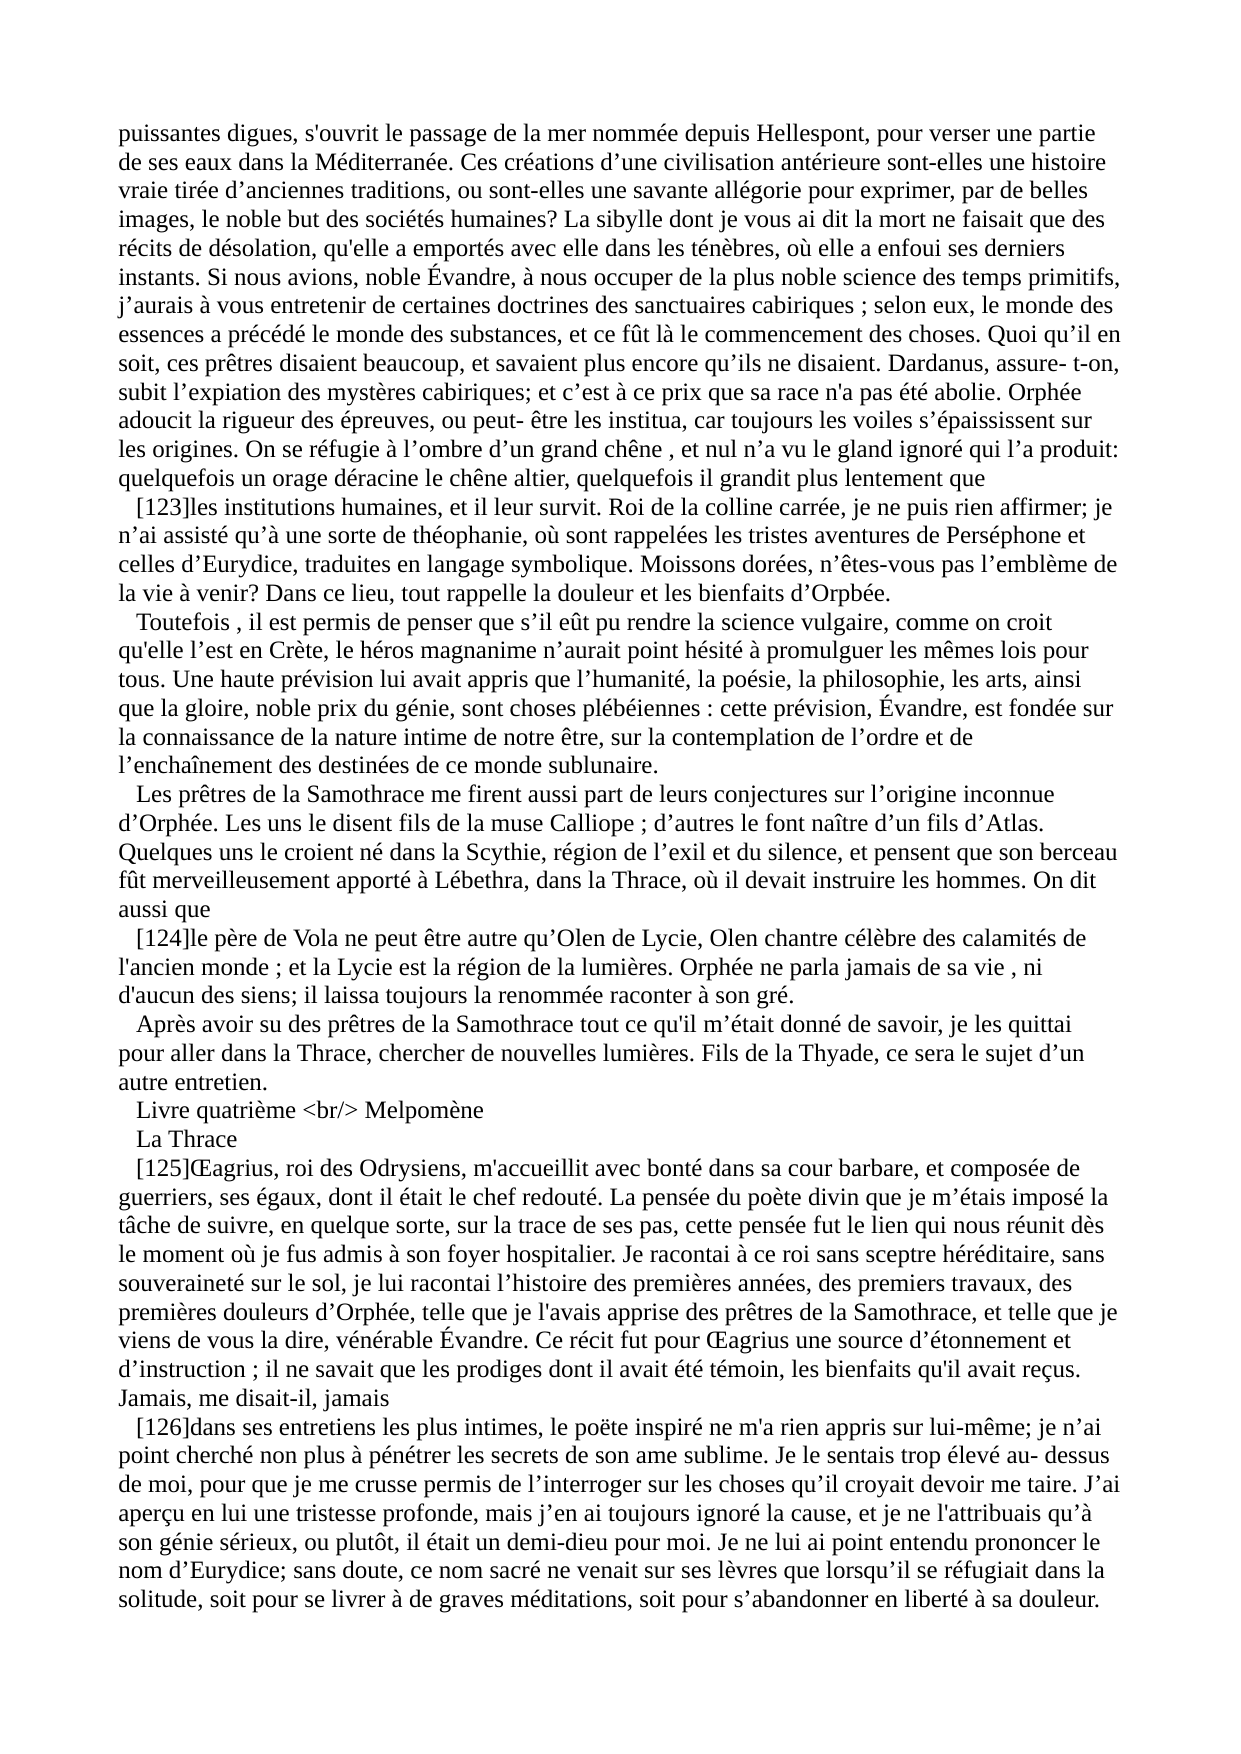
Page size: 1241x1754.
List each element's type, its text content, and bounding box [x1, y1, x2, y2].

text [125]Œagrius, roi des Odrysiens, m'accueillit avec bonté dans sa cour barbare, et composée de guerriers, ses égaux, dont il était le chef redouté. La pensée du poète divin que je m’étais imposé la tâche de suivre, en quelque sorte, sur la trace de ses pas, cette pensée fut le lien qui nous réunit dès le moment où je fus admis à son foyer hospitalier. Je racontai à ce roi sans sceptre héréditaire, sans souveraineté sur le sol, je lui racontai l’histoire des premières années, des premiers travaux, des premières douleurs d’Orphée, telle que je l'avais apprise des prêtres de la Samothrace, et telle que je viens de vous la dire, vénérable Évandre. Ce récit fut pour Œagrius une source d’étonnement et d’instruction ; il ne savait que les prodiges dont il avait été témoin, les bienfaits qu'il avait reçus. Jamais, me disait-il, jamais [118, 1153, 1122, 1412]
text puissantes digues, s'ouvrit le passage de la mer nommée depuis Hellespont, pour verser une partie de ses eaux dans la Méditerranée. Ces créations d’une civilisation antérieure sont-elles une histoire vraie tirée d’anciennes traditions, ou sont-elles une savante allégorie pour exprimer, par de belles images, le noble but des sociétés humaines? La sibylle dont je vous ai dit la mort ne faisait que des récits de désolation, qu'elle a emportés avec elle dans les ténèbres, où elle a enfoui ses derniers instants. Si nous avions, noble Évandre, à nous occuper de la plus noble science des temps primitifs, j’aurais à vous entretenir de certaines doctrines des sanctuaires cabiriques ; selon eux, le monde des essences a précédé le monde des substances, et ce fût là le commencement des choses. Quoi qu’il en soit, ces prêtres disaient beaucoup, et savaient plus encore qu’ils ne disaient. Dardanus, assure- t-on, subit l’expiation des mystères cabiriques; et c’est à ce prix que sa race n'a pas été abolie. Orphée adoucit la rigueur des épreuves, ou peut- être les institua, car toujours les voiles s’épaississent sur les origines. On se réfugie à l’ombre d’un grand chêne , et nul n’a vu le gland ignoré qui l’a produit: quelquefois un orage déracine le chêne altier, quelquefois il grandit plus lentement que [118, 118, 1122, 492]
text Livre quatrième <br/> Melpomène [118, 1096, 1122, 1124]
text [126]dans ses entretiens les plus intimes, le poëte inspiré ne m'a rien appris sur lui-même; je n’ai point cherché non plus à pénétrer les secrets de son ame sublime. Je le sentais trop élevé au- dessus de moi, pour que je me crusse permis de l’interroger sur les choses qu’il croyait devoir me taire. J’ai aperçu en lui une tristesse profonde, mais j’en ai toujours ignoré la cause, et je ne l'attribuais qu’à son génie sérieux, ou plutôt, il était un demi-dieu pour moi. Je ne lui ai point entendu prononcer le nom d’Eurydice; sans doute, ce nom sacré ne venait sur ses lèvres que lorsqu’il se réfugiait dans la solitude, soit pour se livrer à de graves méditations, soit pour s’abandonner en liberté à sa douleur. [118, 1412, 1122, 1613]
text Toutefois , il est permis de penser que s’il eût pu rendre la science vulgaire, comme on croit qu'elle l’est en Crète, le héros magnanime n’aurait point hésité à promulguer les mêmes lois pour tous. Une haute prévision lui avait appris que l’humanité, la poésie, la philosophie, les arts, ainsi que la gloire, noble prix du génie, sont choses plébéiennes : cette prévision, Évandre, est fondée sur la connaissance de la nature intime de notre être, sur la contemplation de l’ordre et de l’enchaînement des destinées de ce monde sublunaire. [118, 607, 1122, 779]
text Après avoir su des prêtres de la Samothrace tout ce qu'il m’était donné de savoir, je les quittai pour aller dans la Thrace, chercher de nouvelles lumières. Fils de la Thyade, ce sera le sujet d’un autre entretien. [118, 1009, 1122, 1096]
text La Thrace [118, 1124, 1122, 1153]
text [123]les institutions humaines, et il leur survit. Roi de la colline carrée, je ne puis rien affirmer; je n’ai assisté qu’à une sorte de théophanie, où sont rappelées les tristes aventures de Perséphone et celles d’Eurydice, traduites en langage symbolique. Moissons dorées, n’êtes-vous pas l’emblème de la vie à venir? Dans ce lieu, tout rappelle la douleur et les bienfaits d’Orpbée. [118, 492, 1122, 607]
text [124]le père de Vola ne peut être autre qu’Olen de Lycie, Olen chantre célèbre des calamités de l'ancien monde ; et la Lycie est la région de la lumières. Orphée ne parla jamais de sa vie , ni d'aucun des siens; il laissa toujours la renommée raconter à son gré. [118, 923, 1122, 1009]
text Les prêtres de la Samothrace me firent aussi part de leurs conjectures sur l’origine inconnue d’Orphée. Les uns le disent fils de la muse Calliope ; d’autres le font naître d’un fils d’Atlas. Quelques uns le croient né dans la Scythie, région de l’exil et du silence, et pensent que son berceau fût merveilleusement apporté à Lébethra, dans la Thrace, où il devait instruire les hommes. On dit aussi que [118, 779, 1122, 923]
